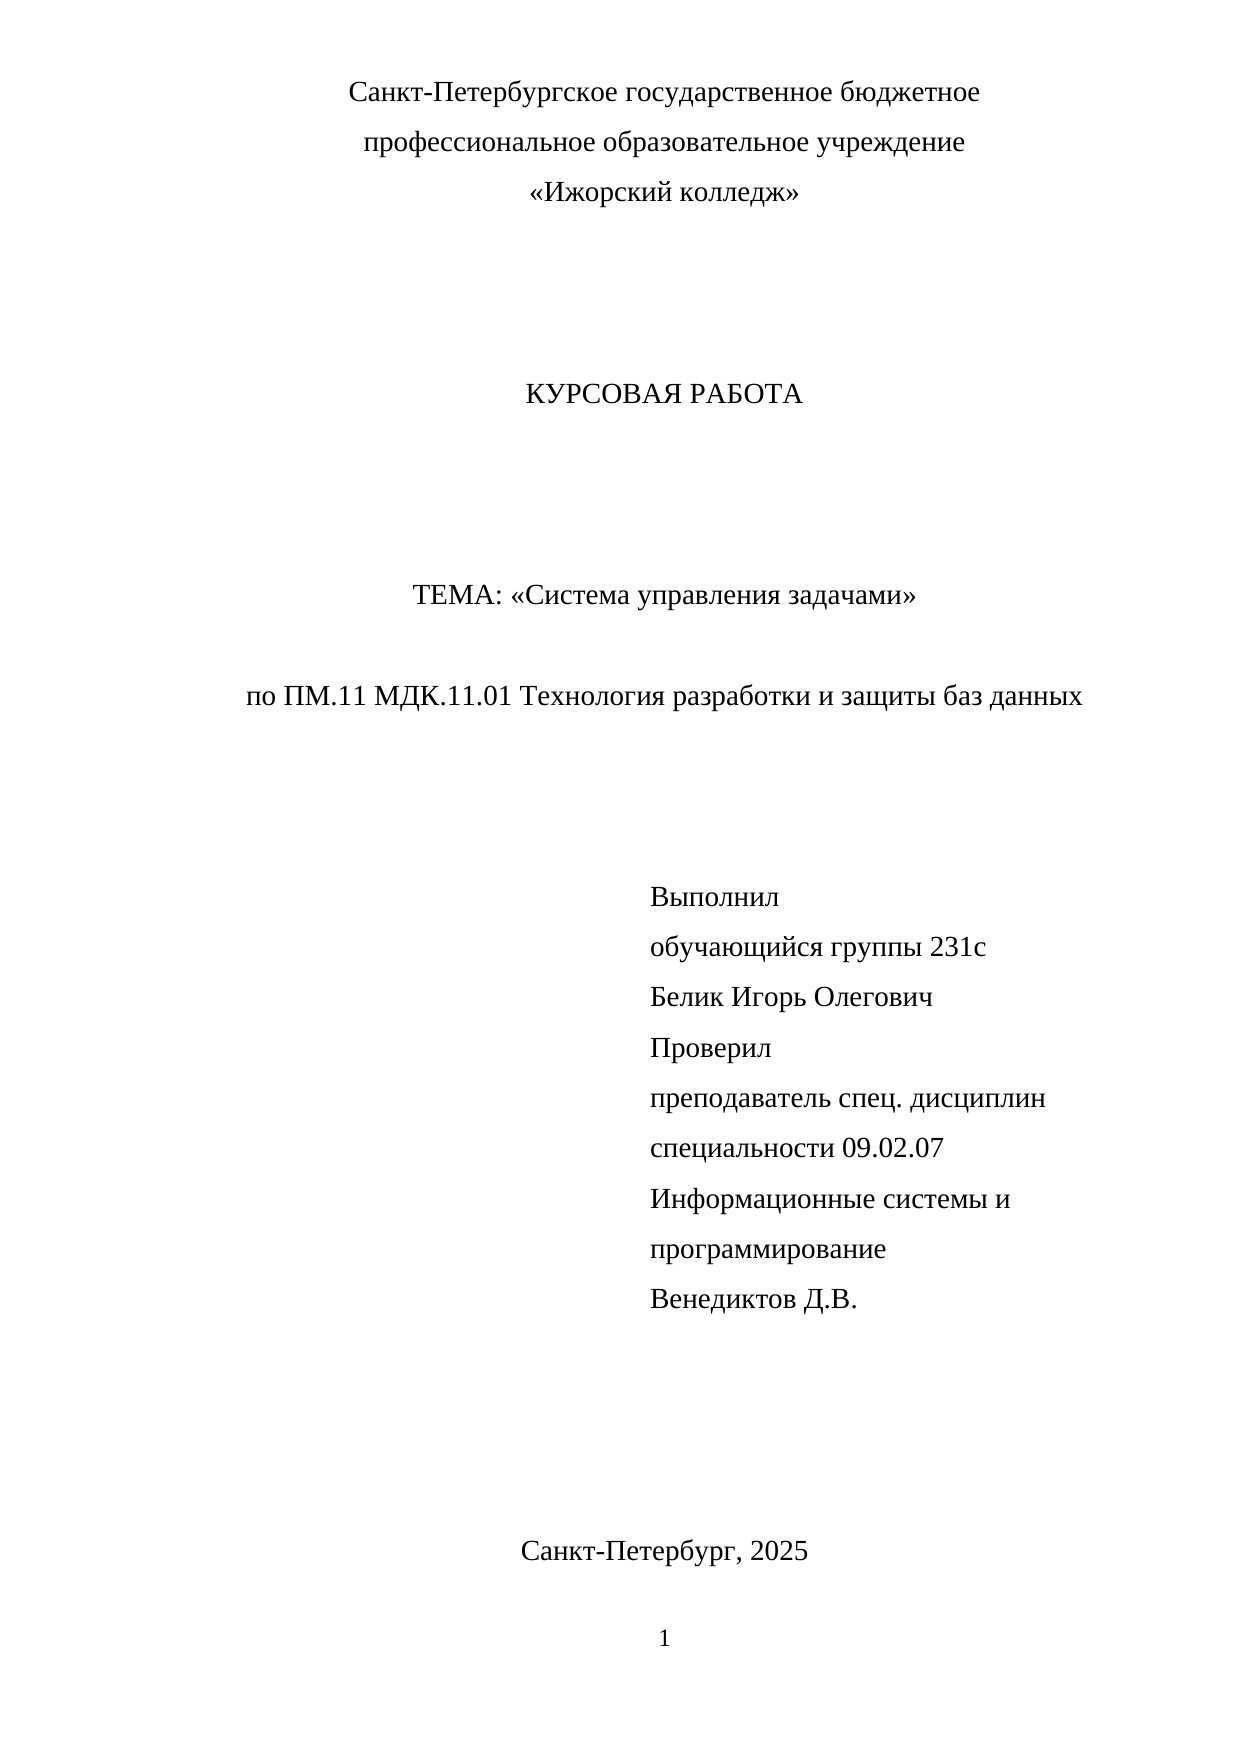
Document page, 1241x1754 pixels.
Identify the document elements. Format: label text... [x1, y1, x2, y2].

text Проверил [650, 1030, 1152, 1063]
text Белик Игорь Олегович [650, 979, 1152, 1013]
text ТЕМА: «Система управления задачами» [177, 577, 1152, 611]
text Венедиктов Д.В. [650, 1281, 1152, 1315]
text «Ижорский колледж» [177, 174, 1152, 208]
text КУРСОВАЯ РАБОТА [177, 376, 1152, 409]
text Санкт-Петербургское государственное бюджетное [177, 74, 1152, 107]
text преподаватель спец. дисциплин [650, 1080, 1152, 1114]
text специальности 09.02.07 [650, 1130, 1152, 1164]
text Выполнил [650, 879, 1152, 912]
text обучающийся группы 231c [650, 929, 1152, 963]
text Информационные системы и программирование [650, 1181, 1152, 1264]
text профессиональное образовательное учреждение [177, 124, 1152, 158]
text Санкт-Петербург, 2025 [177, 1533, 1152, 1566]
text по ПМ.11 МДК.11.01 Технология разработки и защиты баз данных [177, 678, 1152, 711]
